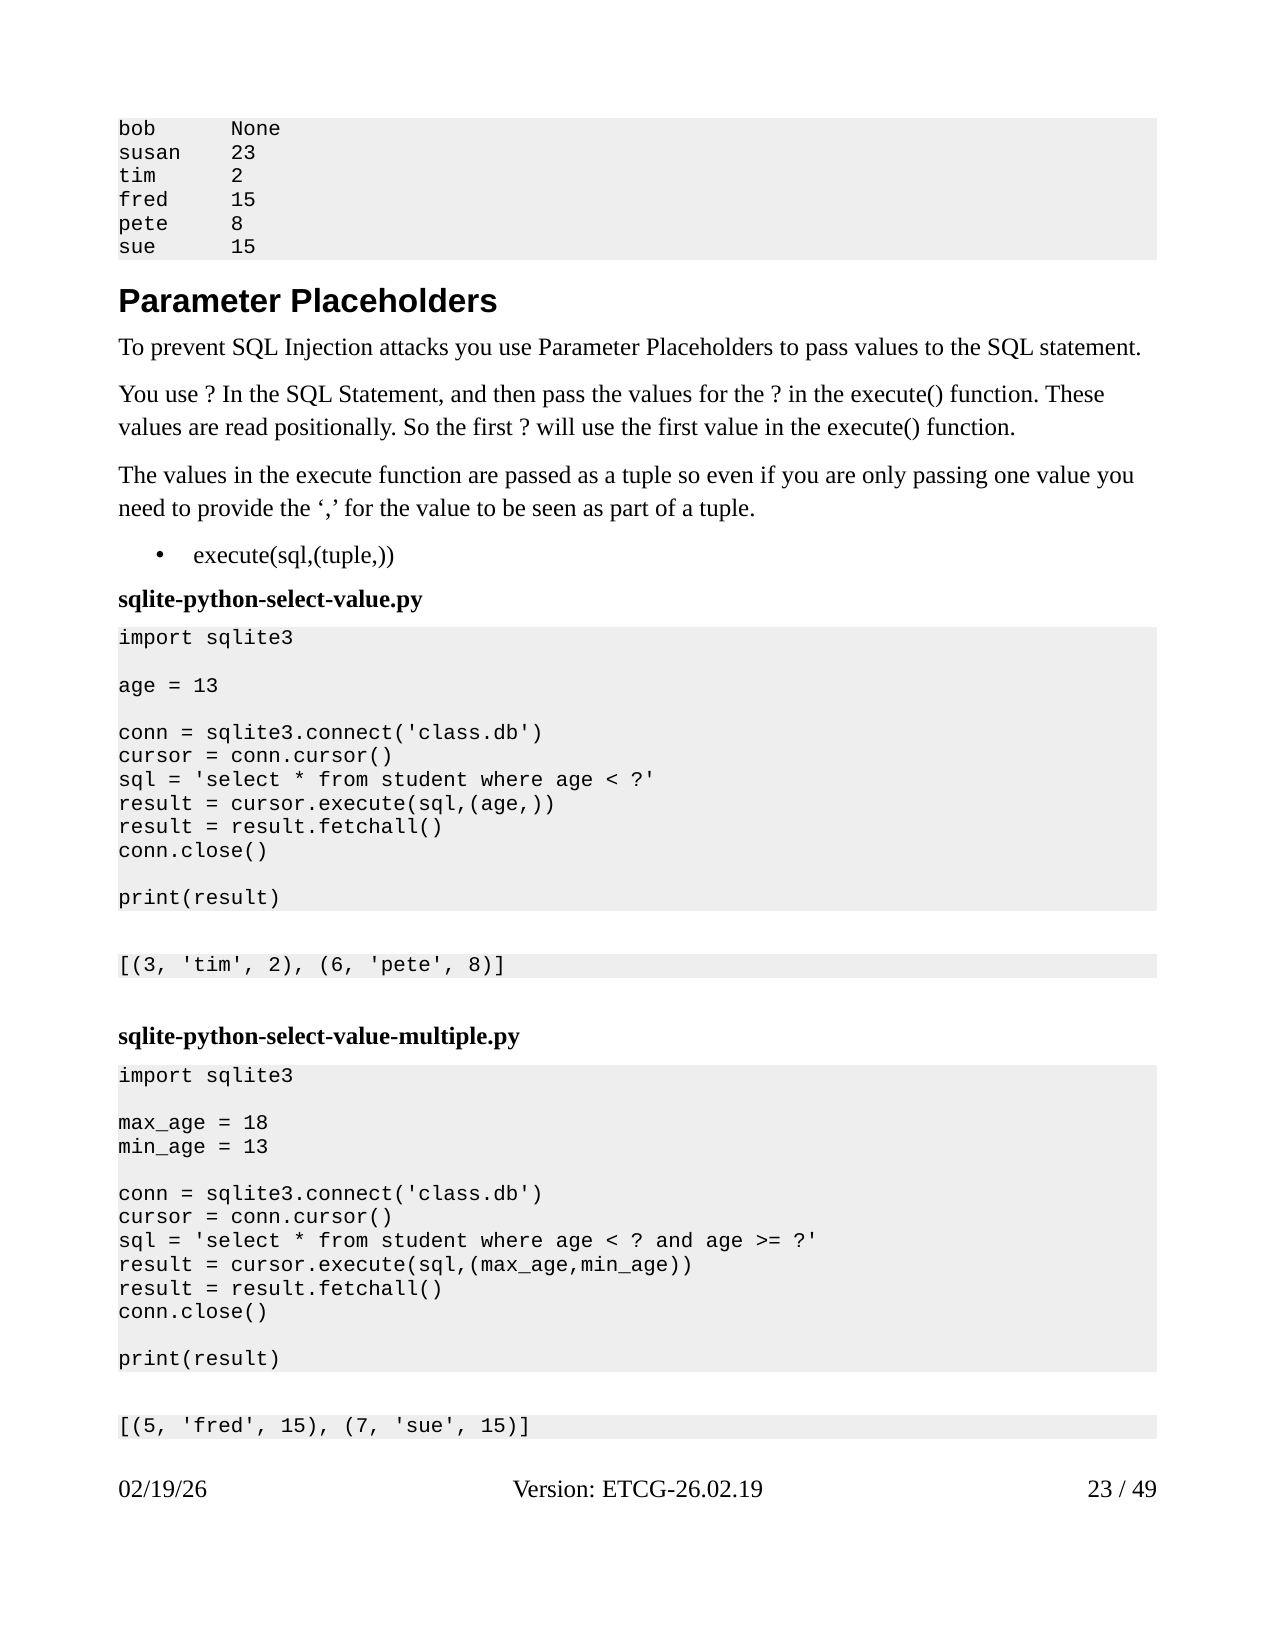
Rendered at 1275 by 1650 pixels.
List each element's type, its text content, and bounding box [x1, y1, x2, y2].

text import sqlite3 [118, 627, 1157, 651]
text max_age = 18 [118, 1112, 1157, 1136]
text sqlite-python-select-value.py [118, 584, 1157, 613]
text print(result) [118, 1348, 1157, 1372]
text fred 15 [118, 189, 1157, 213]
text conn.close() [118, 1301, 1157, 1325]
text [(3, 'tim', 2), (6, 'pete', 8)] [118, 954, 1157, 978]
subtitle Parameter Placeholders [118, 281, 1157, 319]
text sqlite-python-select-value-multiple.py [118, 1021, 1157, 1050]
text sql = 'select * from student where age < ?' [118, 769, 1157, 793]
text To prevent SQL Injection attacks you use Parameter Placeholders to pass values to the SQL statement. [118, 332, 1157, 361]
text The values in the execute function are passed as a tuple so even if you are only passing one value you need to provide the ‘,’ for the value to be seen as part of a tuple. [118, 460, 1157, 522]
text result = cursor.execute(sql,(max_age,min_age)) [118, 1254, 1157, 1277]
text import sqlite3 [118, 1065, 1157, 1088]
text print(result) [118, 887, 1157, 911]
text tim 2 [118, 165, 1157, 189]
text conn = sqlite3.connect('class.db') [118, 722, 1157, 746]
text sql = 'select * from student where age < ? and age >= ?' [118, 1230, 1157, 1254]
text min_age = 13 [118, 1136, 1157, 1159]
text susan 23 [118, 142, 1157, 165]
text You use ? In the SQL Statement, and then pass the values for the ? in the execute() function. These values are read positionally. So the first ? will use the first value in the execute() function. [118, 379, 1157, 441]
text result = cursor.execute(sql,(age,)) [118, 793, 1157, 816]
text bob None [118, 118, 1157, 142]
text pete 8 [118, 213, 1157, 236]
text conn.close() [118, 840, 1157, 864]
text sue 15 [118, 236, 1157, 260]
text cursor = conn.cursor() [118, 1207, 1157, 1230]
text result = result.fetchall() [118, 1277, 1157, 1301]
list execute(sql,(tuple,)) [156, 541, 1157, 569]
text result = result.fetchall() [118, 816, 1157, 840]
text cursor = conn.cursor() [118, 746, 1157, 769]
text age = 13 [118, 674, 1157, 698]
text [(5, 'fred', 15), (7, 'sue', 15)] [118, 1415, 1157, 1439]
text conn = sqlite3.connect('class.db') [118, 1183, 1157, 1207]
